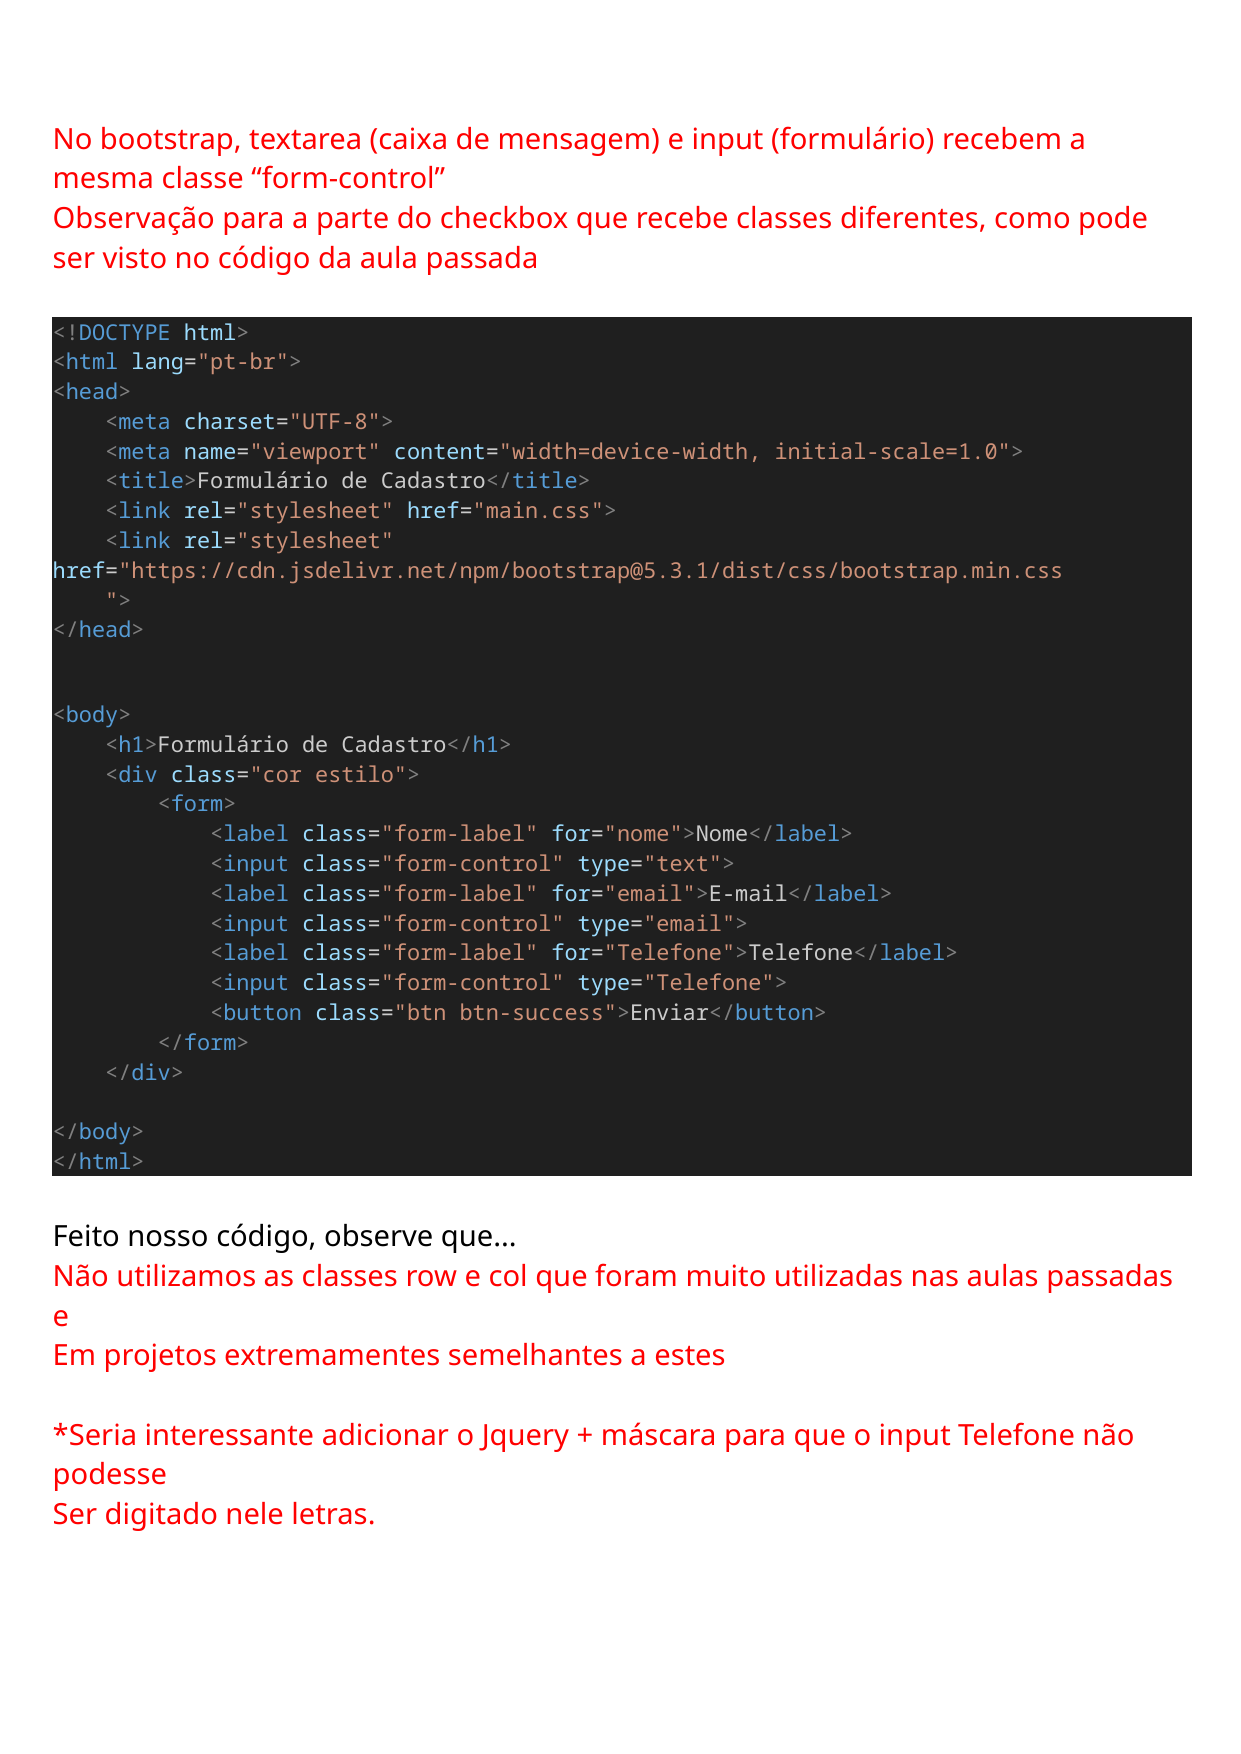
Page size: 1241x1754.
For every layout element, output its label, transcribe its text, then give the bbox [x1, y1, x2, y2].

text </head> [52, 614, 1192, 644]
text Em projetos extremamentes semelhantes a estes [52, 1334, 1192, 1374]
text Observação para a parte do checkbox que recebe classes diferentes, como pode ser visto no código da aula passada [52, 197, 1192, 277]
text <label class="form-label" for="nome">Nome</label> [52, 818, 1192, 848]
text <meta charset="UTF-8"> [52, 406, 1192, 436]
text <div class="cor estilo"> [52, 759, 1192, 788]
text <input class="form-control" type="text"> [52, 848, 1192, 878]
text </body> [52, 1116, 1192, 1146]
text <body> [52, 699, 1192, 729]
text Feito nosso código, observe que... [52, 1215, 1192, 1255]
text <h1>Formulário de Cadastro</h1> [52, 729, 1192, 759]
text <button class="btn btn-success">Enviar</button> [52, 997, 1192, 1027]
text Não utilizamos as classes row e col que foram muito utilizadas nas aulas passadas e [52, 1255, 1192, 1334]
text <label class="form-label" for="Telefone">Telefone</label> [52, 937, 1192, 967]
text <title>Formulário de Cadastro</title> [52, 466, 1192, 495]
text Ser digitado nele letras. [52, 1493, 1192, 1533]
text <input class="form-control" type="email"> [52, 908, 1192, 937]
text <form> [52, 788, 1192, 818]
text <label class="form-label" for="email">E-mail</label> [52, 878, 1192, 908]
text <meta name="viewport" content="width=device-width, initial-scale=1.0"> [52, 436, 1192, 466]
text <link rel="stylesheet" href="https://cdn.jsdelivr.net/npm/bootstrap@5.3.1/dist/css/bootstrap.min.css [52, 525, 1192, 585]
text </html> [52, 1146, 1192, 1176]
text <html lang="pt-br"> [52, 346, 1192, 376]
text <head> [52, 376, 1192, 406]
text <link rel="stylesheet" href="main.css"> [52, 495, 1192, 525]
text <input class="form-control" type="Telefone"> [52, 967, 1192, 997]
text </form> [52, 1027, 1192, 1057]
text <!DOCTYPE html> [52, 317, 1192, 346]
text "> [52, 585, 1192, 614]
text *Seria interessante adicionar o Jquery + máscara para que o input Telefone não podesse [52, 1414, 1192, 1493]
text No bootstrap, textarea (caixa de mensagem) e input (formulário) recebem a mesma classe “form-control” [52, 118, 1192, 197]
text </div> [52, 1057, 1192, 1086]
